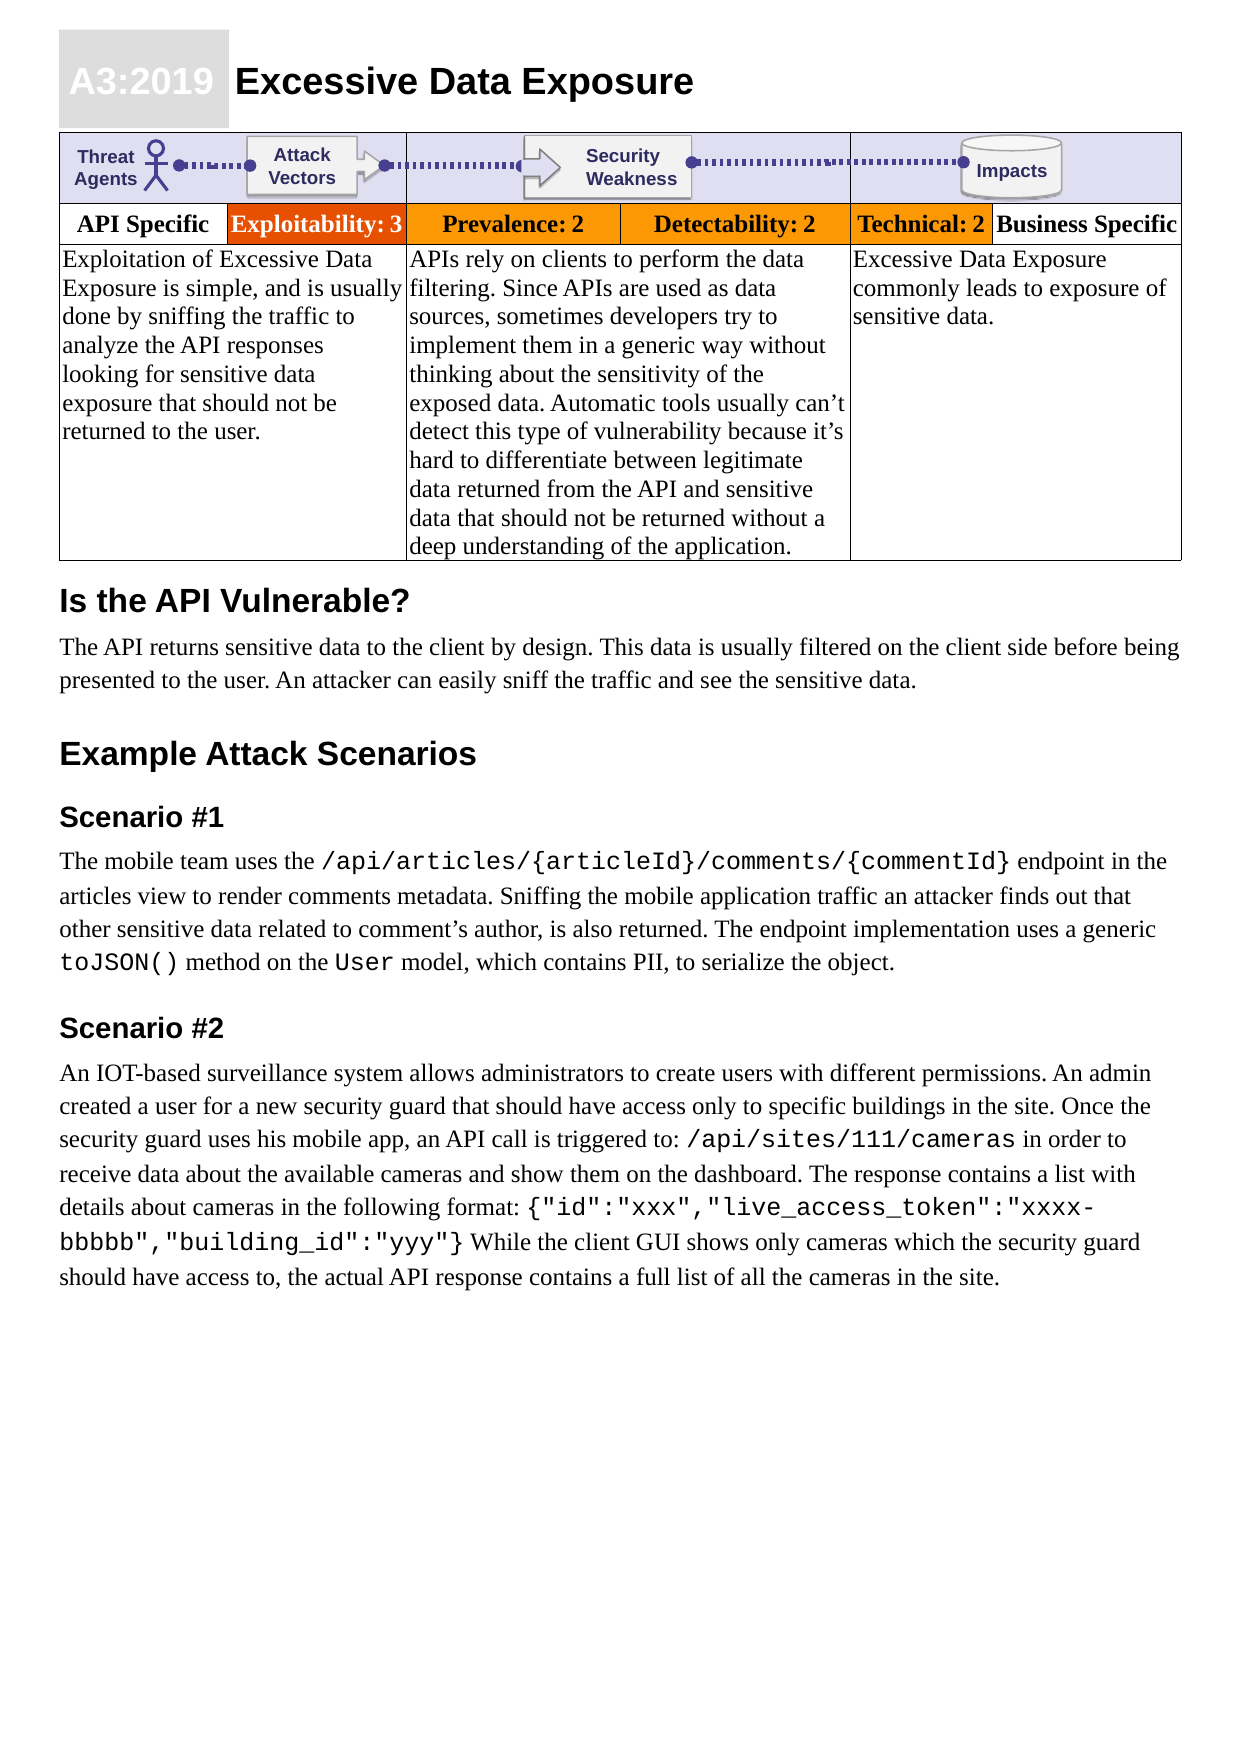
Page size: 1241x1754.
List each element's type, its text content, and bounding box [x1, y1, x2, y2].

table_header [620, 133, 850, 203]
table_cell Exploitability: 3 [228, 204, 406, 244]
table_cell Business Specific [993, 204, 1181, 244]
text An IOT-based surveillance system allows administrators to create users with different permissions. An admin created a user for a new security guard that should have access only to specific buildings in the site. Once the security guard uses his mobile app, an API call is triggered to: /api/sites/111/cameras in order to receive data about the available cameras and show them on the dashboard. The response contains a list with details about cameras in the following format: {"id":"xxx","live_access_token":"xxxx-bbbbb","building_id":"yyy"} While the client GUI shows only cameras which the security guard should have access to, the actual API response contains a full list of all the cameras in the site. [59, 1058, 1181, 1291]
table_header [227, 133, 406, 203]
table_cell APIs rely on clients to perform the data filtering. Since APIs are used as data sources, sometimes developers try to implement them in a generic way without thinking about the sensitivity of the exposed data. Automatic tools usually can’t detect this type of vulnerability because it’s hard to differentiate between legitimate data returned from the API and sensitive data that should not be returned without a deep understanding of the application. [407, 245, 850, 560]
subtitle Example Attack Scenarios [59, 734, 1181, 772]
table_header [851, 133, 992, 203]
subtitle Scenario #1 [59, 799, 1181, 833]
text The API returns sensitive data to the client by design. This data is usually filtered on the client side before being presented to the user. An attacker can easily sniff the traffic and see the sensitive data. [59, 632, 1181, 694]
table_header [60, 133, 227, 203]
table_cell API Specific [60, 204, 227, 244]
table_header [992, 133, 1181, 203]
table_cell Prevalence: 2 [407, 204, 620, 244]
table_cell Exploitation of Excessive Data Exposure is simple, and is usually done by sniffing the traffic to analyze the API responses looking for sensitive data exposure that should not be returned to the user. [60, 245, 406, 560]
table_cell Excessive Data Exposure commonly leads to exposure of sensitive data. [851, 245, 1181, 560]
text The mobile team uses the /api/articles/{articleId}/comments/{commentId} endpoint in the articles view to render comments metadata. Sniffing the mobile application traffic an attacker finds out that other sensitive data related to comment’s author, is also returned. The endpoint implementation uses a generic toJSON() method on the User model, which contains PII, to serialize the object. [59, 846, 1181, 978]
subtitle Scenario #2 [59, 1011, 1181, 1045]
subtitle Is the API Vulnerable? [59, 581, 1181, 620]
table_cell Detectability: 2 [621, 204, 850, 244]
table_cell Technical: 2 [851, 204, 992, 244]
table_header [407, 133, 620, 203]
